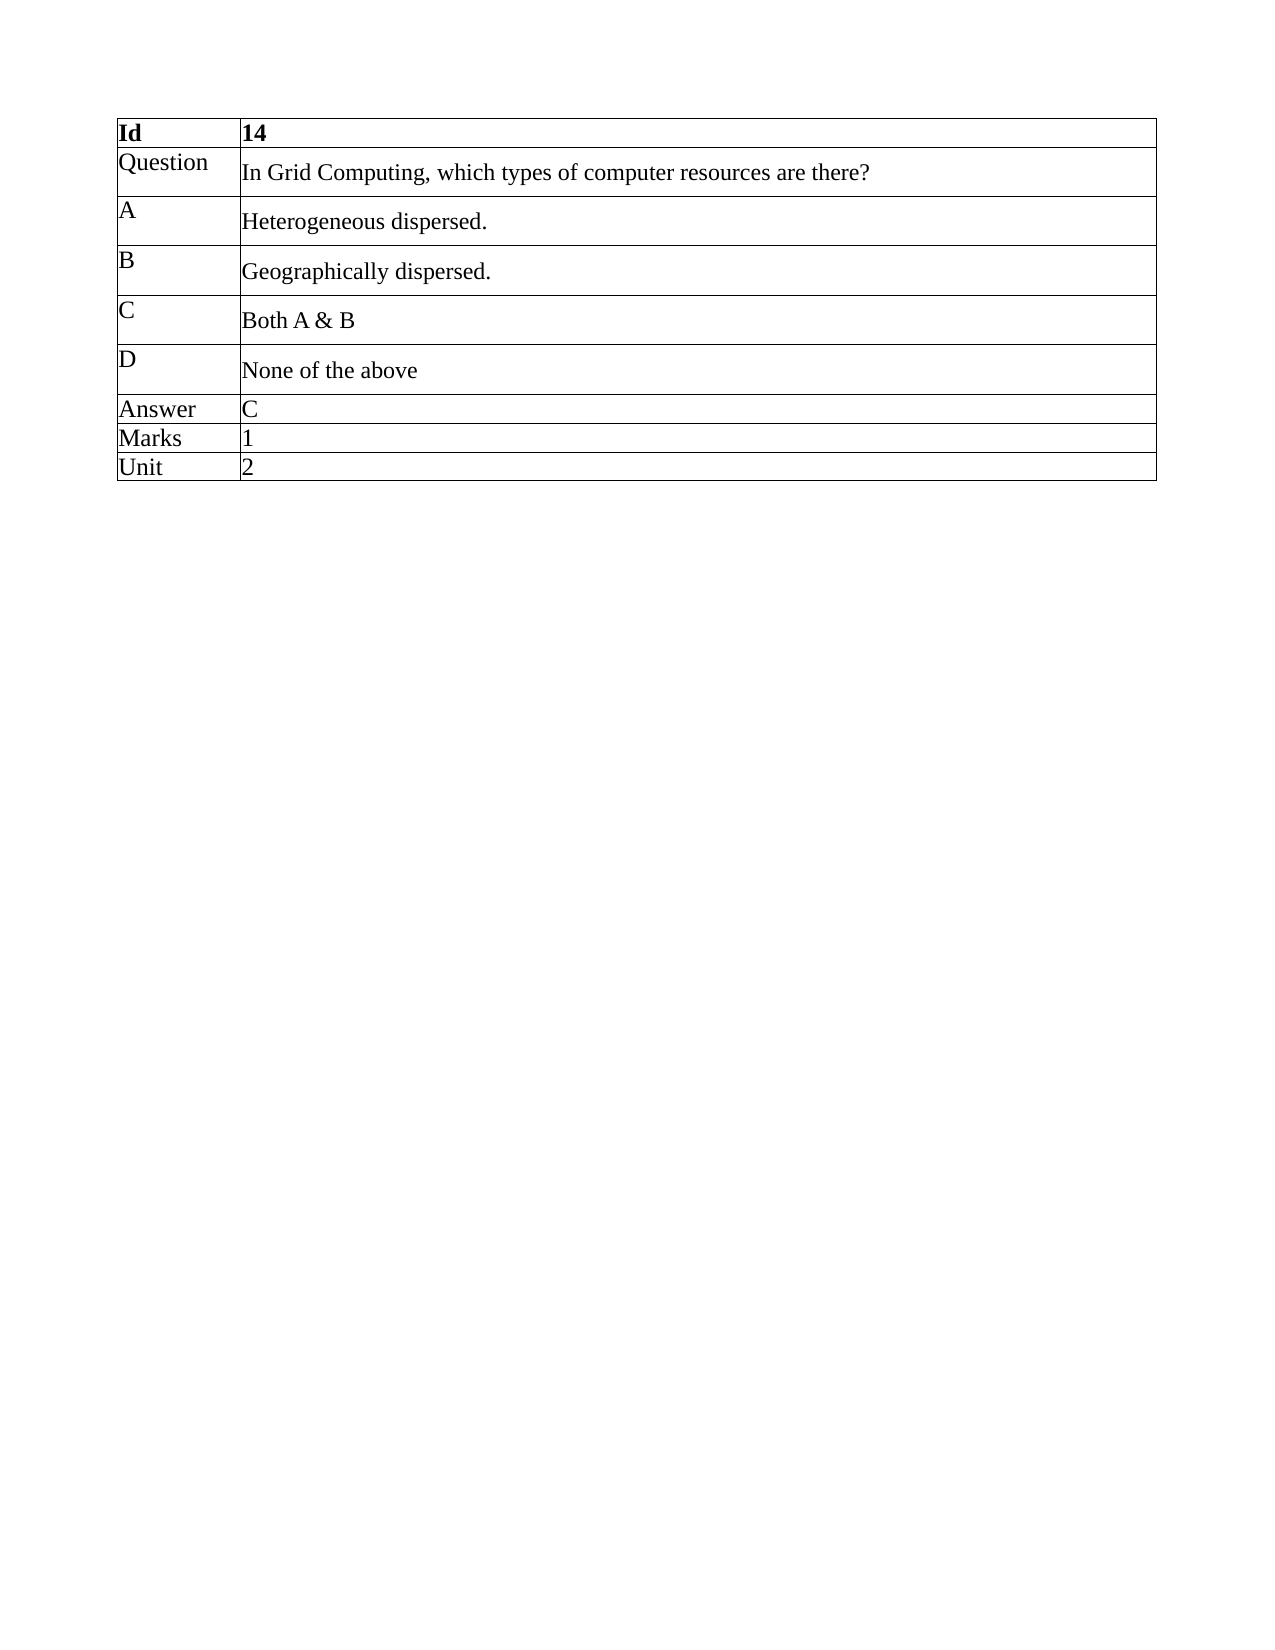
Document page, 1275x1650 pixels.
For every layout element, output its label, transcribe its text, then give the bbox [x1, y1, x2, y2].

table_cell B [118, 246, 240, 295]
table_cell A [118, 197, 240, 245]
table_cell D [118, 345, 240, 394]
table_cell C [118, 296, 240, 344]
table_cell Unit [118, 453, 240, 480]
table_cell Both A & B [241, 296, 1156, 344]
table_cell Marks [118, 424, 240, 452]
table_cell Heterogeneous dispersed. [241, 197, 1156, 245]
table_cell Question [118, 148, 240, 196]
table_header Id [118, 119, 240, 147]
table_cell 1 [241, 424, 1156, 452]
table_cell Answer [118, 395, 240, 423]
table_header 14 [241, 119, 1156, 147]
table_cell None of the above [241, 345, 1156, 394]
table_cell C [241, 395, 1156, 423]
table_cell Geographically dispersed. [241, 246, 1156, 295]
table_cell In Grid Computing, which types of computer resources are there? [241, 148, 1156, 196]
table_cell 2 [241, 453, 1156, 480]
